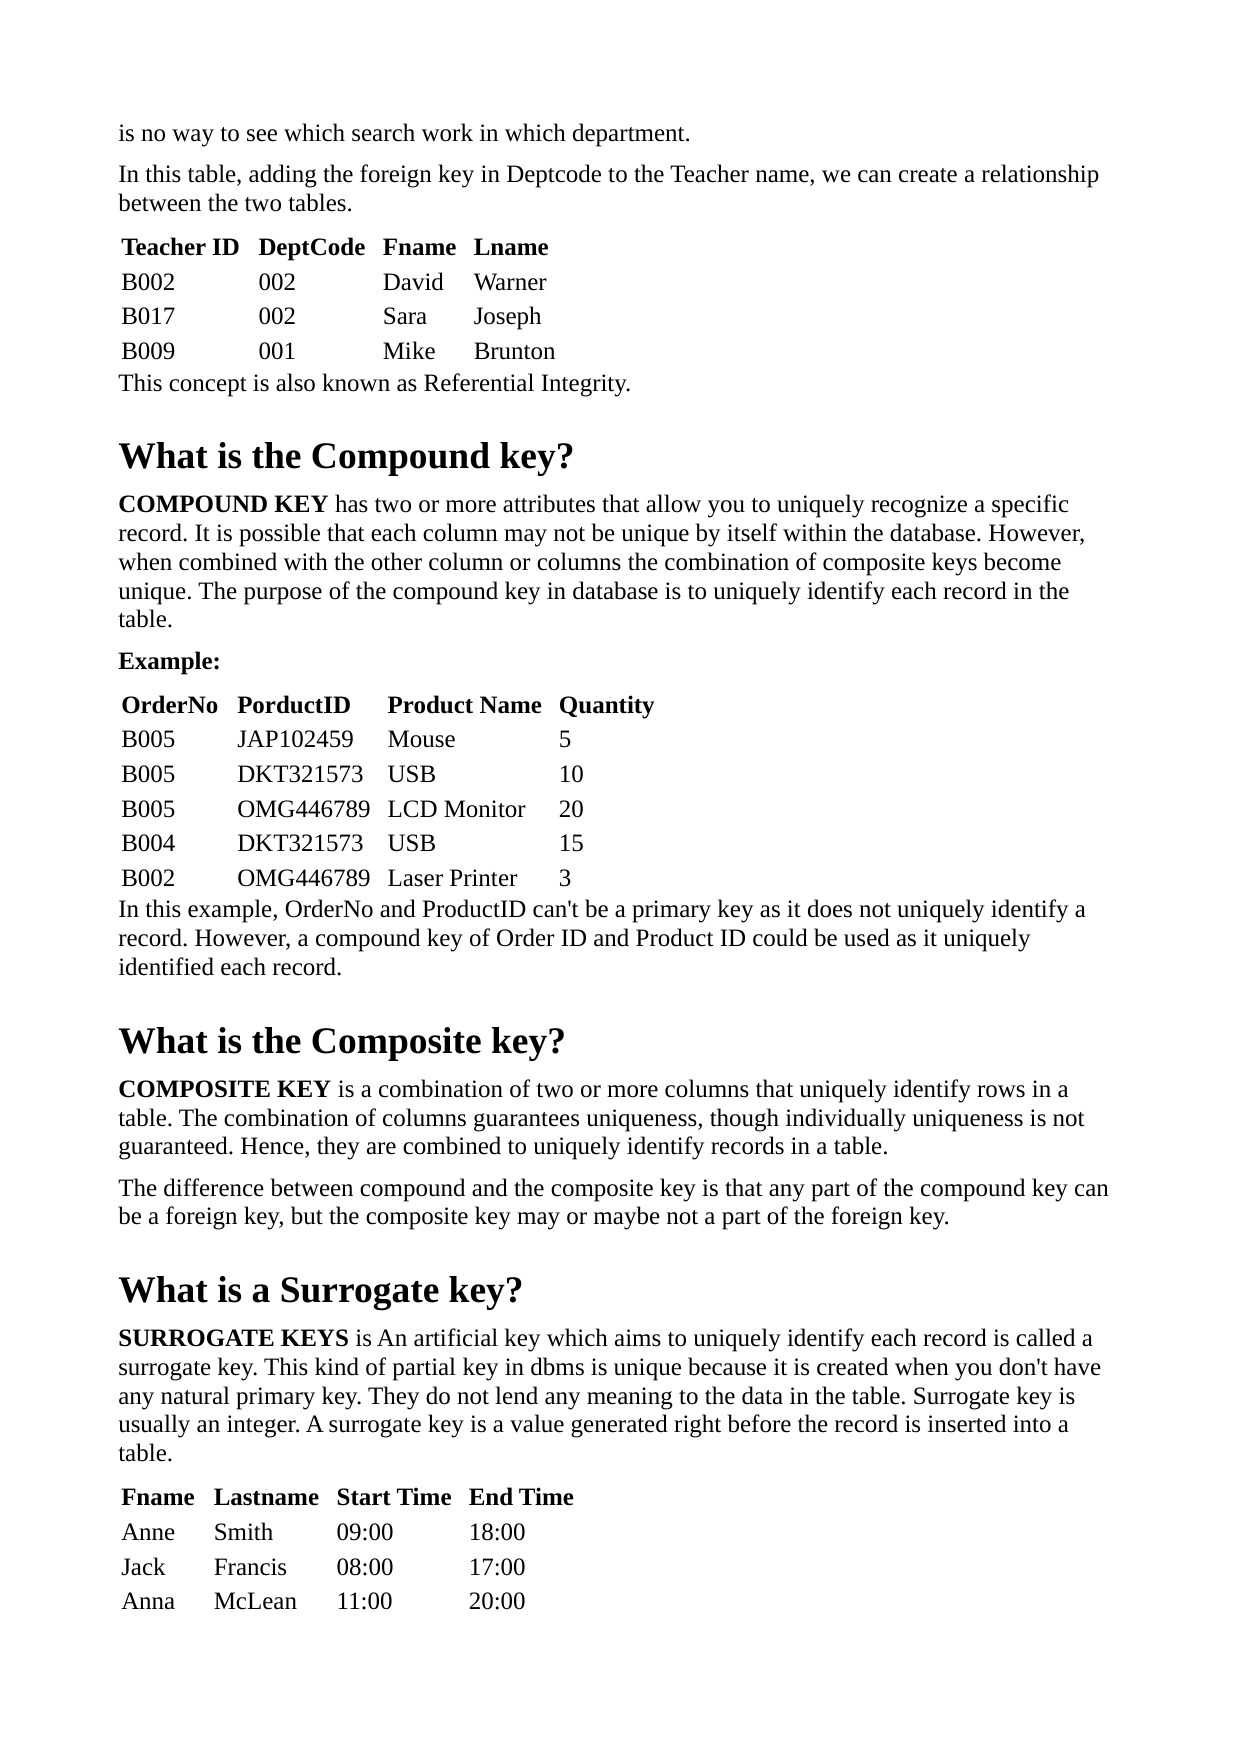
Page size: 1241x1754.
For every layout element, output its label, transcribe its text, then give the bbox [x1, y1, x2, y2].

table_cell Anne [118, 1514, 211, 1549]
table_header Product Name [385, 687, 556, 722]
table_header End Time [466, 1480, 592, 1514]
table_cell B005 [118, 722, 234, 756]
table_cell 3 [556, 860, 673, 894]
table_header DeptCode [255, 229, 380, 264]
table_cell Brunton [471, 333, 573, 368]
table_cell DKT321573 [234, 825, 384, 860]
subtitle What is the Composite key? [118, 1018, 1122, 1061]
table_cell 09:00 [334, 1514, 466, 1549]
table_cell David [380, 264, 471, 298]
table_cell 08:00 [334, 1549, 466, 1583]
table_cell Sara [380, 299, 471, 333]
table_header Fname [380, 229, 471, 264]
text In this table, adding the foreign key in Deptcode to the Teacher name, we can create a relationship between the two tables. [118, 159, 1122, 217]
text SURROGATE KEYS is An artificial key which aims to uniquely identify each record is called a surrogate key. This kind of partial key in dbms is unique because it is created when you don't have any natural primary key. They do not lend any meaning to the data in the table. Surrogate key is usually an integer. A surrogate key is a value generated right before the record is inserted into a table. [118, 1323, 1122, 1467]
text is no way to see which search work in which department. [118, 118, 1122, 147]
table_cell Joseph [471, 299, 573, 333]
table_header Lastname [211, 1480, 333, 1514]
table_cell Mouse [385, 722, 556, 756]
table_cell Warner [471, 264, 573, 298]
table_cell USB [385, 825, 556, 860]
table_cell B005 [118, 791, 234, 825]
subtitle What is the Compound key? [118, 434, 1122, 477]
table_cell 10 [556, 756, 673, 791]
table_cell 5 [556, 722, 673, 756]
table_cell 17:00 [466, 1549, 592, 1583]
table_cell LCD Monitor [385, 791, 556, 825]
text COMPOSITE KEY is a combination of two or more columns that uniquely identify rows in a table. The combination of columns guarantees uniqueness, though individually uniqueness is not guaranteed. Hence, they are combined to uniquely identify records in a table. [118, 1074, 1122, 1160]
table_cell B009 [118, 333, 255, 368]
table_cell Smith [211, 1514, 333, 1549]
table_cell McLean [211, 1583, 333, 1618]
table_cell B005 [118, 756, 234, 791]
table_cell OMG446789 [234, 860, 384, 894]
table_cell Laser Printer [385, 860, 556, 894]
table_cell Mike [380, 333, 471, 368]
text This concept is also known as Referential Integrity. [118, 368, 1122, 396]
text Example: [118, 646, 1122, 674]
subtitle What is a Surrogate key? [118, 1268, 1122, 1311]
table_cell 002 [255, 264, 380, 298]
text COMPOUND KEY has two or more attributes that allow you to uniquely recognize a specific record. It is possible that each column may not be unique by itself within the database. However, when combined with the other column or columns the combination of composite keys become unique. The purpose of the compound key in database is to uniquely identify each record in the table. [118, 489, 1122, 633]
table_cell 20:00 [466, 1583, 592, 1618]
table_header PorductID [234, 687, 384, 722]
table_header Teacher ID [118, 229, 255, 264]
table_cell B017 [118, 299, 255, 333]
table_cell 18:00 [466, 1514, 592, 1549]
table_cell Jack [118, 1549, 211, 1583]
table_header OrderNo [118, 687, 234, 722]
table_cell USB [385, 756, 556, 791]
table_cell 001 [255, 333, 380, 368]
table_cell 20 [556, 791, 673, 825]
table_cell 15 [556, 825, 673, 860]
table_cell Francis [211, 1549, 333, 1583]
table_cell 002 [255, 299, 380, 333]
table_cell 11:00 [334, 1583, 466, 1618]
text The difference between compound and the composite key is that any part of the compound key can be a foreign key, but the composite key may or maybe not a part of the foreign key. [118, 1173, 1122, 1230]
table_header Start Time [334, 1480, 466, 1514]
table_header Quantity [556, 687, 673, 722]
table_cell B002 [118, 264, 255, 298]
table_cell JAP102459 [234, 722, 384, 756]
table_cell OMG446789 [234, 791, 384, 825]
table_cell B004 [118, 825, 234, 860]
table_cell Anna [118, 1583, 211, 1618]
table_cell B002 [118, 860, 234, 894]
table_header Lname [471, 229, 573, 264]
text In this example, OrderNo and ProductID can't be a primary key as it does not uniquely identify a record. However, a compound key of Order ID and Product ID could be used as it uniquely identified each record. [118, 894, 1122, 981]
table_header Fname [118, 1480, 211, 1514]
table_cell DKT321573 [234, 756, 384, 791]
